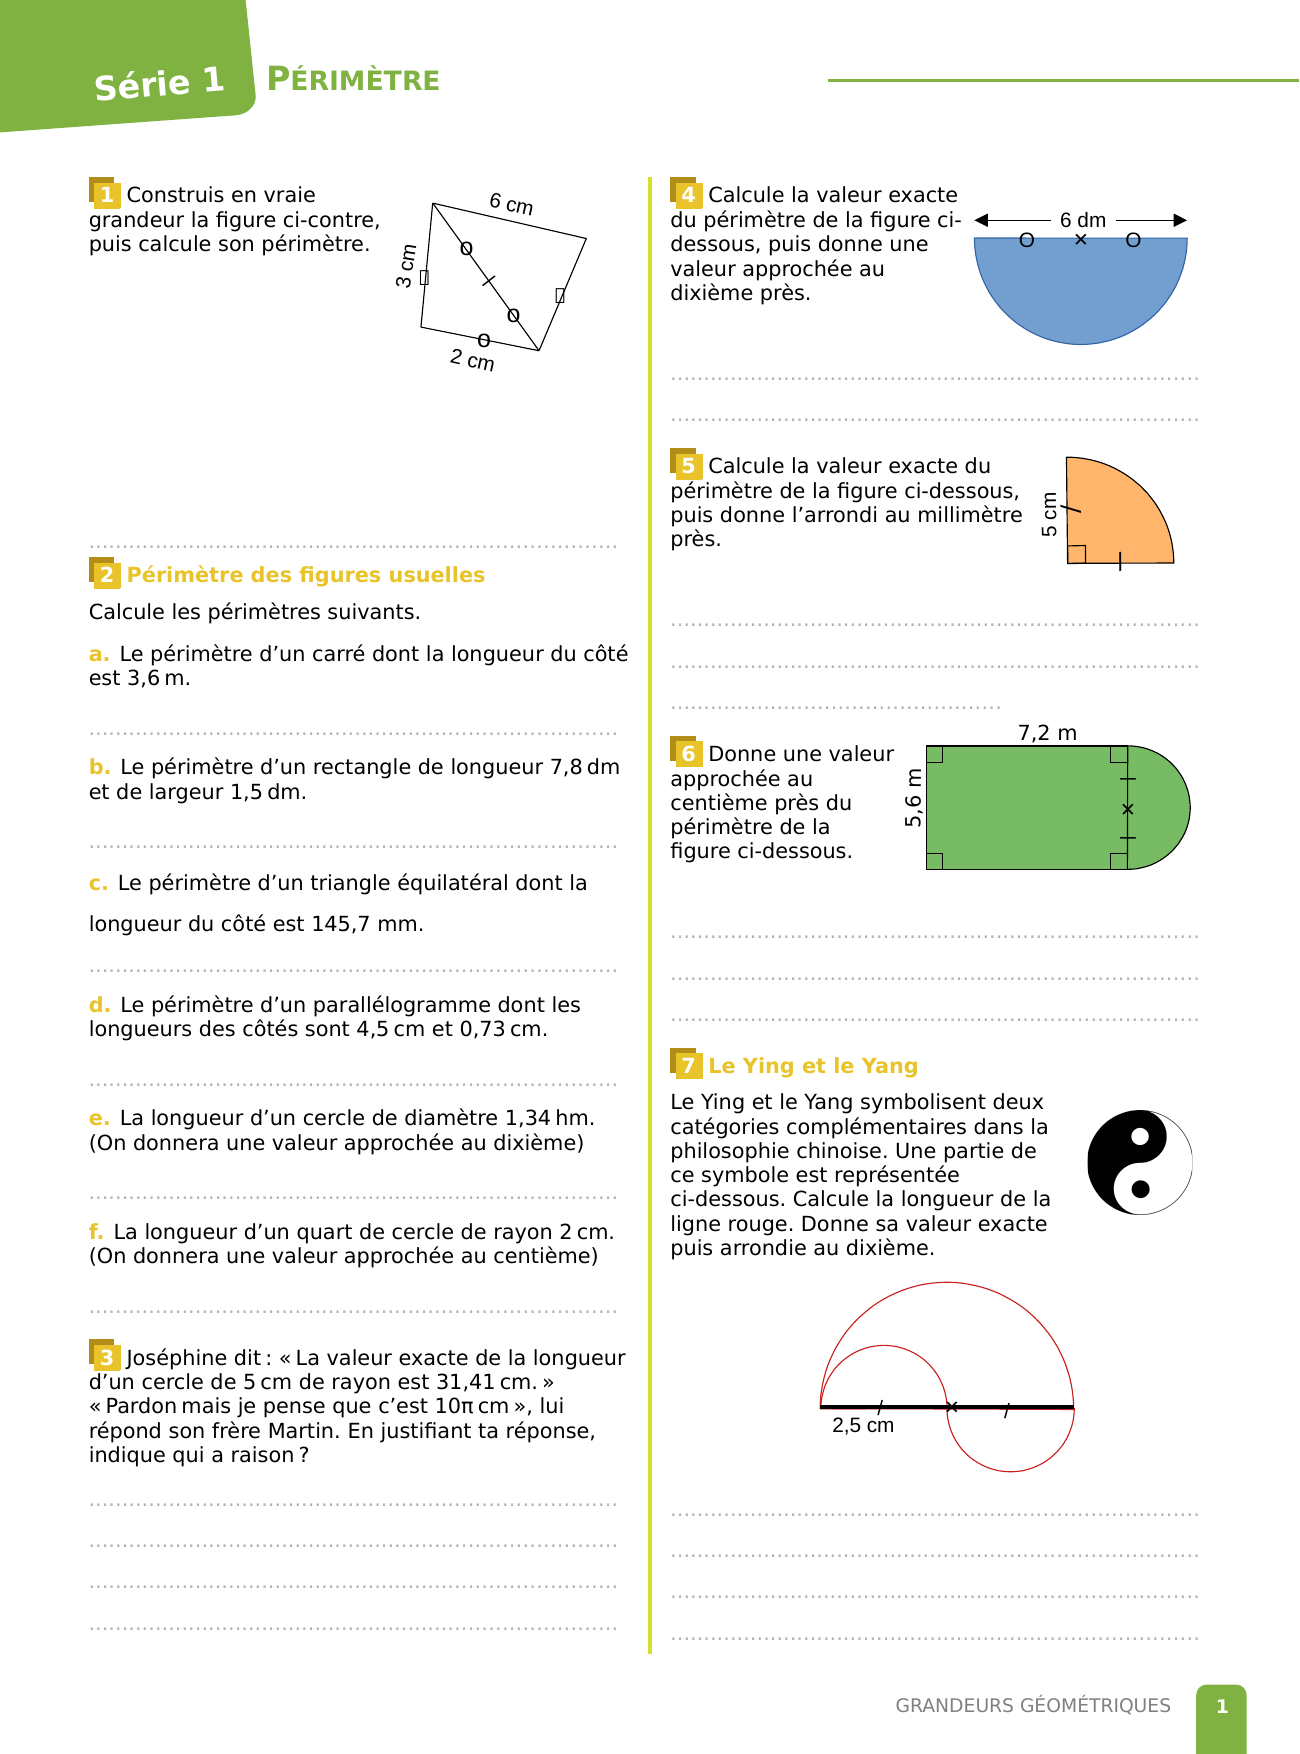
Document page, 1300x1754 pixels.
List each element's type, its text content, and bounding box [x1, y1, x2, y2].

subtitle Calcule la valeur exacte du périmètre de la figure ci-dessous, puis donne l’arrondi au millimètre près. [670, 448, 1211, 552]
subtitle Périmètre des figures usuelles [114, 557, 629, 588]
subtitle Calcule les périmètres suivants. [88, 600, 623, 624]
picture [1087, 1110, 1193, 1215]
subtitle Le Ying et le Yang symbolisent deux catégories complémentaires dans la philosophie chinoise. Une partie de ce symbole est représentée ci‑dessous. Calcule la longueur de la ligne rouge. Donne sa valeur exacte puis arrondie au dixième. [670, 1090, 1205, 1260]
subtitle Calcule la valeur exacte du périmètre de la figure ci-dessous, puis donne une valeur approchée au dixième près. [670, 177, 1211, 305]
list Le périmètre d’un rectangle de longueur 7,8 dm et de largeur 1,5 dm. [88, 755, 629, 804]
list La longueur d’un quart de cercle de rayon 2 cm. (On donnera une valeur approchée au centième) [88, 1220, 629, 1268]
list Le périmètre d’un triangle équilatéral dont la longueur du côté est 145,7 mm. [88, 857, 629, 940]
list La longueur d’un cercle de diamètre 1,34 hm. (On donnera une valeur approchée au dixième) [88, 1106, 629, 1155]
list Le périmètre d’un parallélogramme dont les longueurs des côtés sont 4,5 cm et 0,73 cm. [88, 993, 629, 1041]
subtitle Le Ying et le Yang [670, 1047, 1211, 1078]
list Le périmètre d’un carré dont la longueur du côté est 3,6 m. [88, 642, 629, 691]
subtitle Joséphine dit : « La valeur exacte de la longueur d’un cercle de 5 cm de rayon est 31,41 cm. » « Pardon mais je pense que c’est 10π cm », lui répond son frère Martin. En justifiant ta réponse, indique qui a raison ? [88, 1339, 629, 1467]
subtitle Construis en vraie grandeur la figure ci-contre, puis calcule son périmètre. [88, 177, 629, 257]
subtitle Donne une valeur approchée au centième près du périmètre de la figure ci-dessous. [670, 736, 1211, 864]
